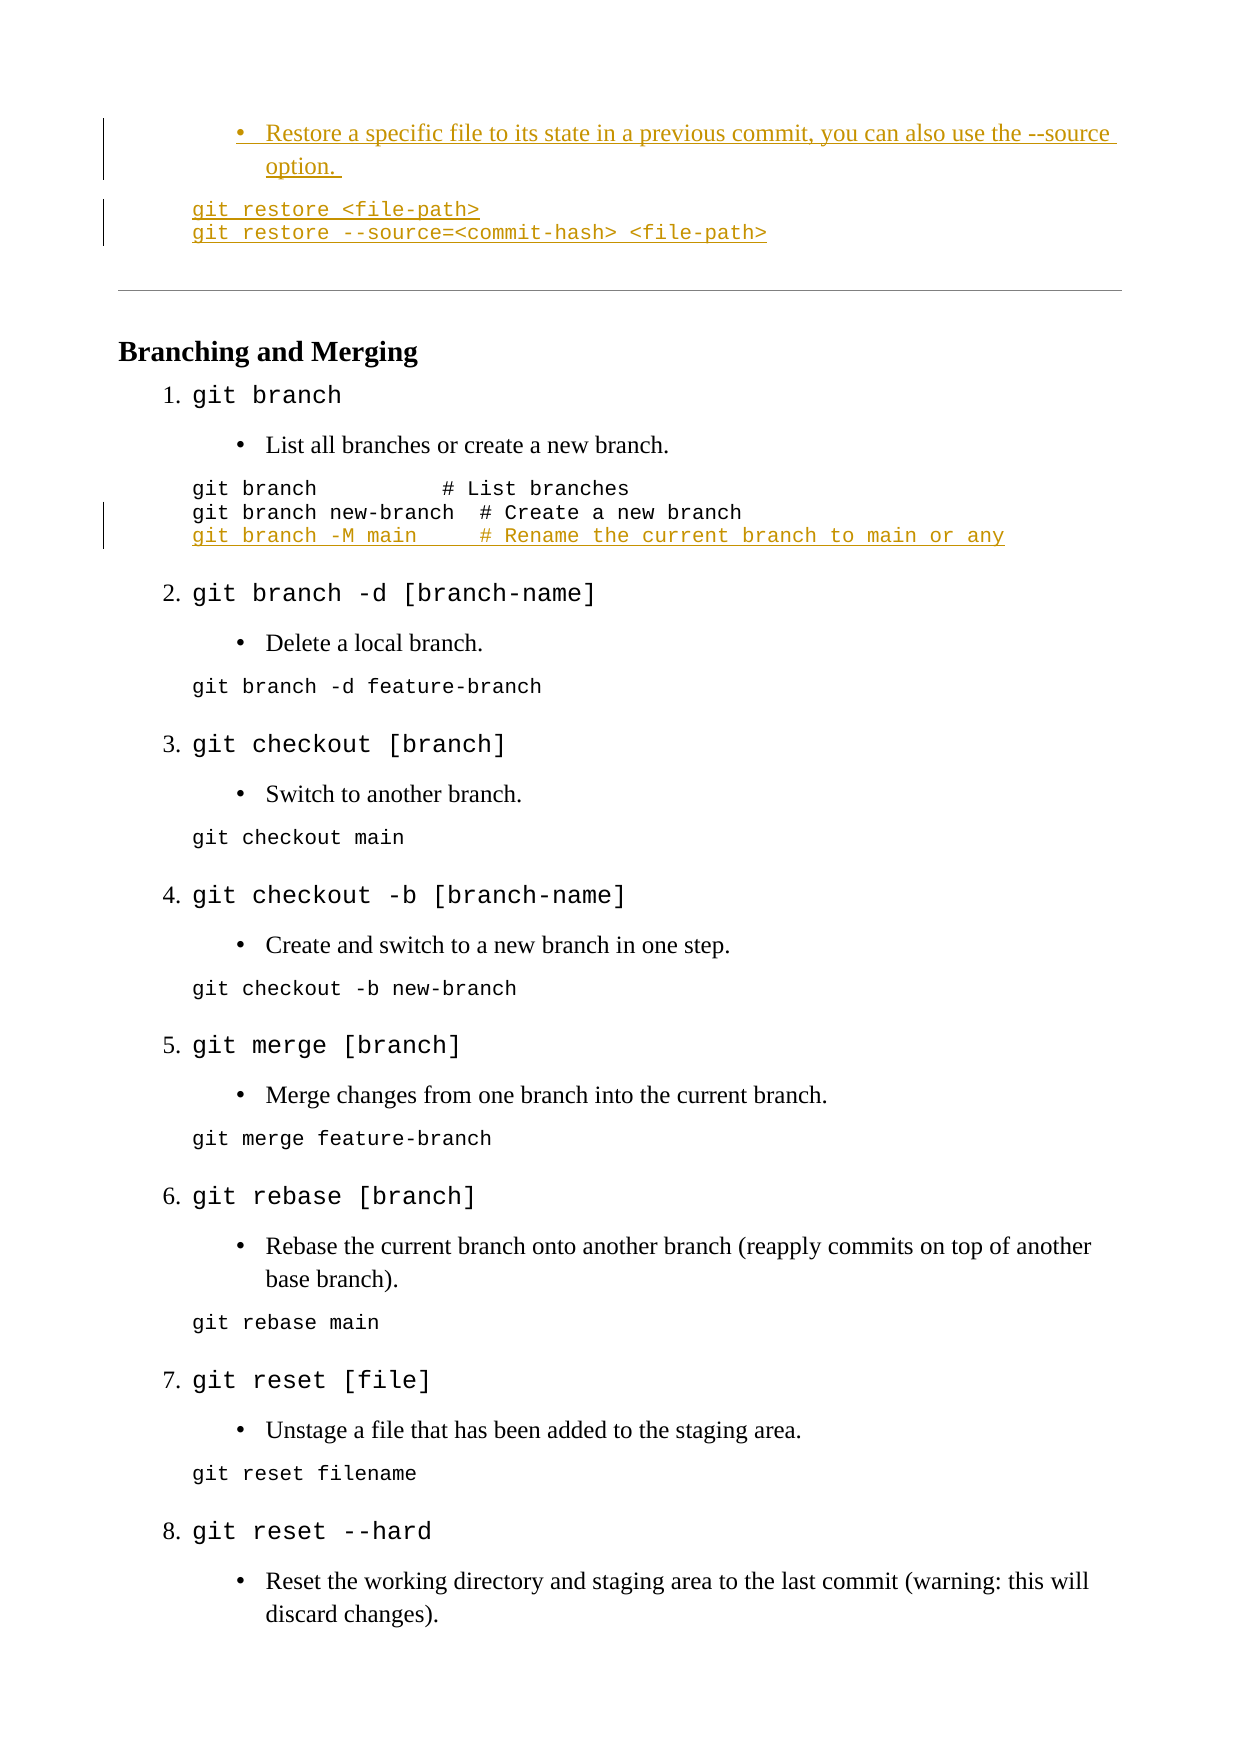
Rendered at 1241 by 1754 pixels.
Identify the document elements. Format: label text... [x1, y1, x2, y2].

list git branch -d [branch-name] [162, 578, 1122, 609]
list Merge changes from one branch into the current branch. [236, 1081, 1122, 1109]
list Unstage a file that has been added to the staging area. [236, 1415, 1122, 1444]
list git reset --hard [162, 1516, 1122, 1547]
list List all branches or create a new branch. [236, 430, 1122, 459]
subtitle Branching and Merging [118, 334, 1122, 368]
list git reset [file] [162, 1365, 1122, 1396]
list git checkout main [162, 827, 1122, 850]
list Reset the working directory and staging area to the last commit (warning: this will discard changes). [236, 1566, 1122, 1628]
list git checkout [branch] [162, 729, 1122, 760]
list git checkout -b new-branch [162, 977, 1122, 1001]
list git rebase [branch] [162, 1181, 1122, 1212]
list git restore --source=<commit-hash> <file-path> [162, 222, 1122, 246]
list Create and switch to a new branch in one step. [236, 930, 1122, 959]
list git merge feature-branch [162, 1128, 1122, 1152]
list git checkout -b [branch-name] [162, 880, 1122, 911]
list git branch new-branch # Create a new branch git branch -M main # Rename the current branch to main or any [162, 502, 1122, 549]
list git branch [162, 380, 1122, 411]
list git merge [branch] [162, 1031, 1122, 1061]
list git rebase main [162, 1312, 1122, 1336]
list Rebase the current branch onto another branch (reapply commits on top of another base branch). [236, 1231, 1122, 1293]
list git branch # List branches [162, 478, 1122, 502]
list Restore a specific file to its state in a previous commit, you can also use the --source option. [236, 118, 1122, 180]
list Switch to another branch. [236, 779, 1122, 808]
list git reset filename [162, 1463, 1122, 1486]
list Delete a local branch. [236, 628, 1122, 657]
list git restore <file-path> [162, 199, 1122, 222]
list git branch -d feature-branch [162, 676, 1122, 700]
